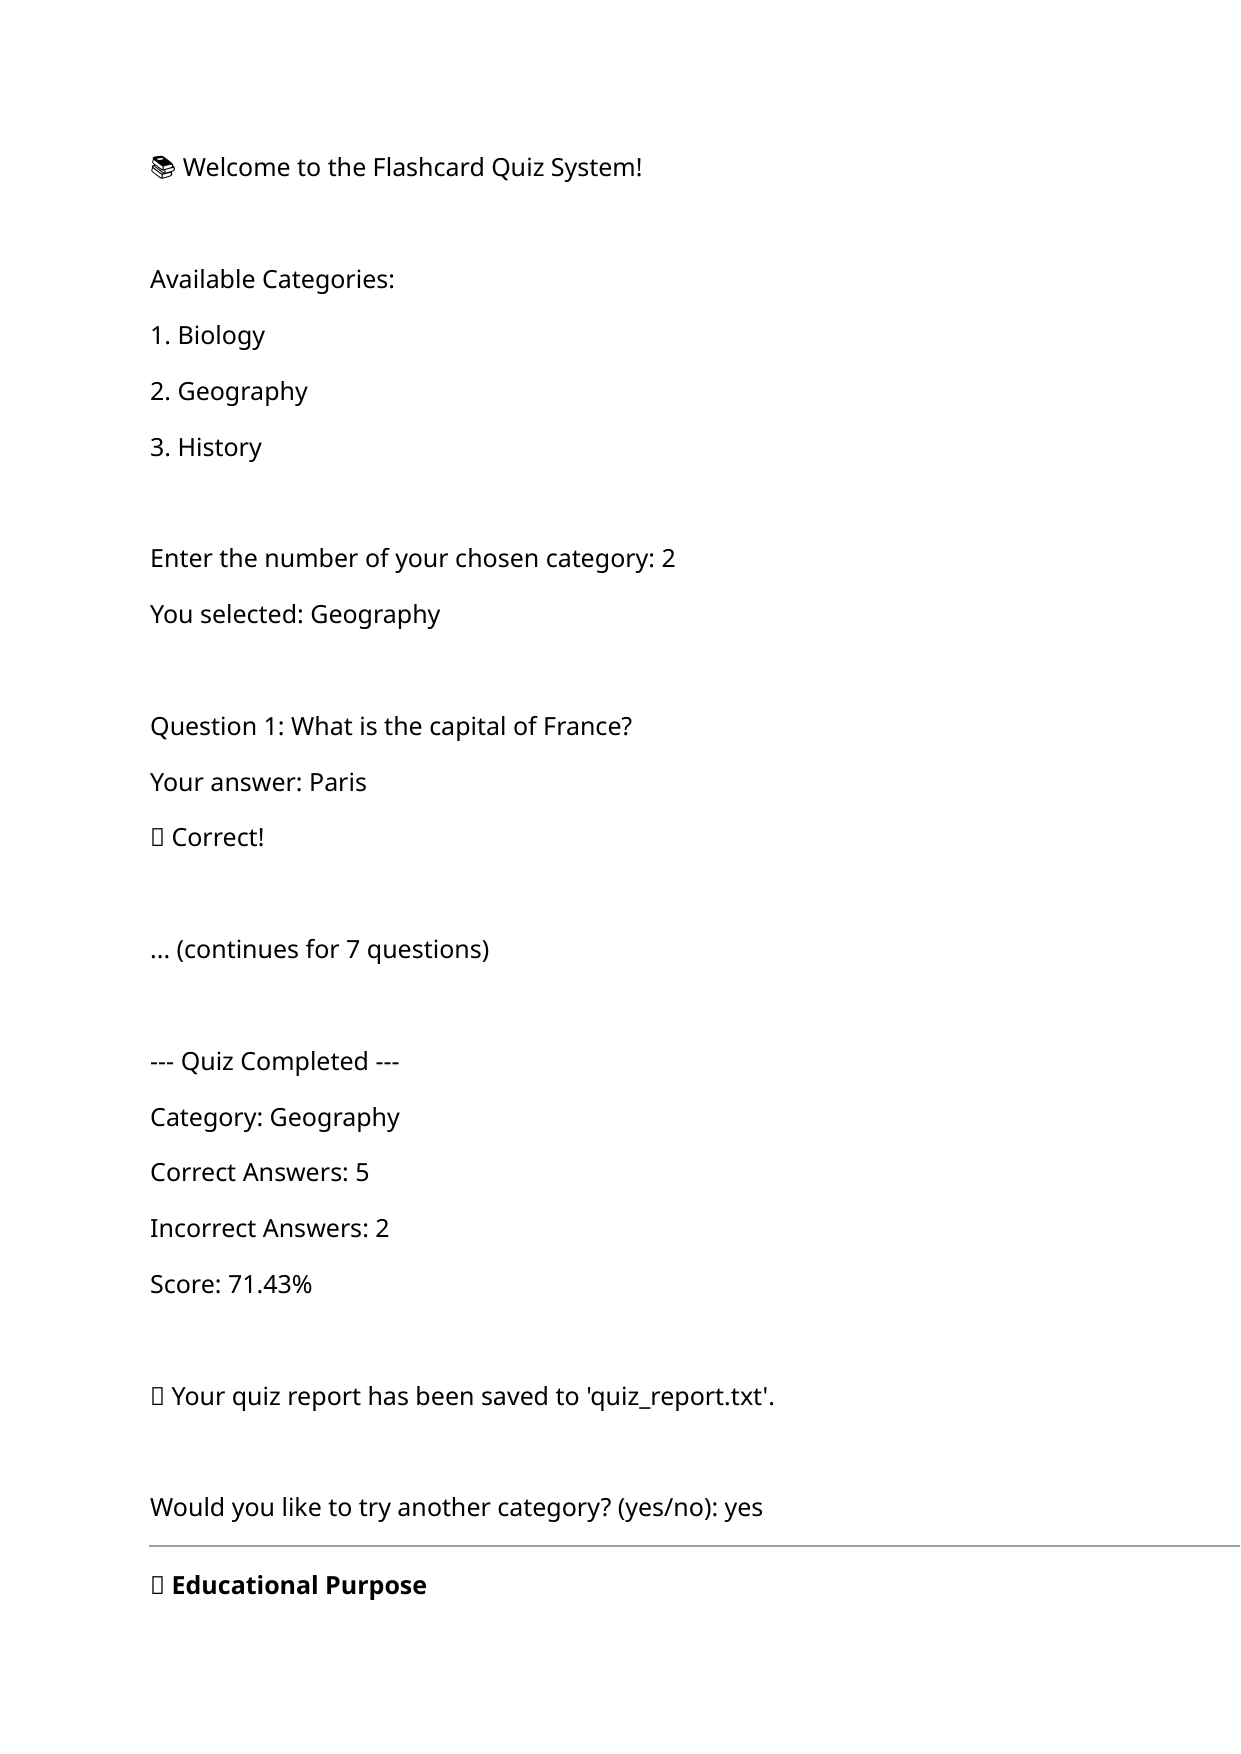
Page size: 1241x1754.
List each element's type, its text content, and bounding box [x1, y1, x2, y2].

text 3. History [150, 429, 1090, 463]
text Category: Geography [150, 1099, 1090, 1133]
text Score: 71.43% [150, 1267, 1090, 1301]
text Available Categories: [150, 262, 1090, 296]
text ... (continues for 7 questions) [150, 932, 1090, 966]
text You selected: Geography [150, 597, 1090, 631]
text Your answer: Paris [150, 764, 1090, 798]
text 📘 Your quiz report has been saved to 'quiz_report.txt'. [150, 1378, 1090, 1412]
text 🧠 Educational Purpose [150, 1568, 1090, 1602]
text Would you like to try another category? (yes/no): yes [150, 1490, 1090, 1524]
text 📚 Welcome to the Flashcard Quiz System! [150, 150, 1090, 184]
text Enter the number of your chosen category: 2 [150, 541, 1090, 575]
text Incorrect Answers: 2 [150, 1211, 1090, 1245]
text Correct Answers: 5 [150, 1155, 1090, 1189]
text 2. Geography [150, 373, 1090, 407]
text ✅ Correct! [150, 820, 1090, 854]
text --- Quiz Completed --- [150, 1043, 1090, 1077]
text 1. Biology [150, 317, 1090, 352]
text Question 1: What is the capital of France? [150, 708, 1090, 742]
